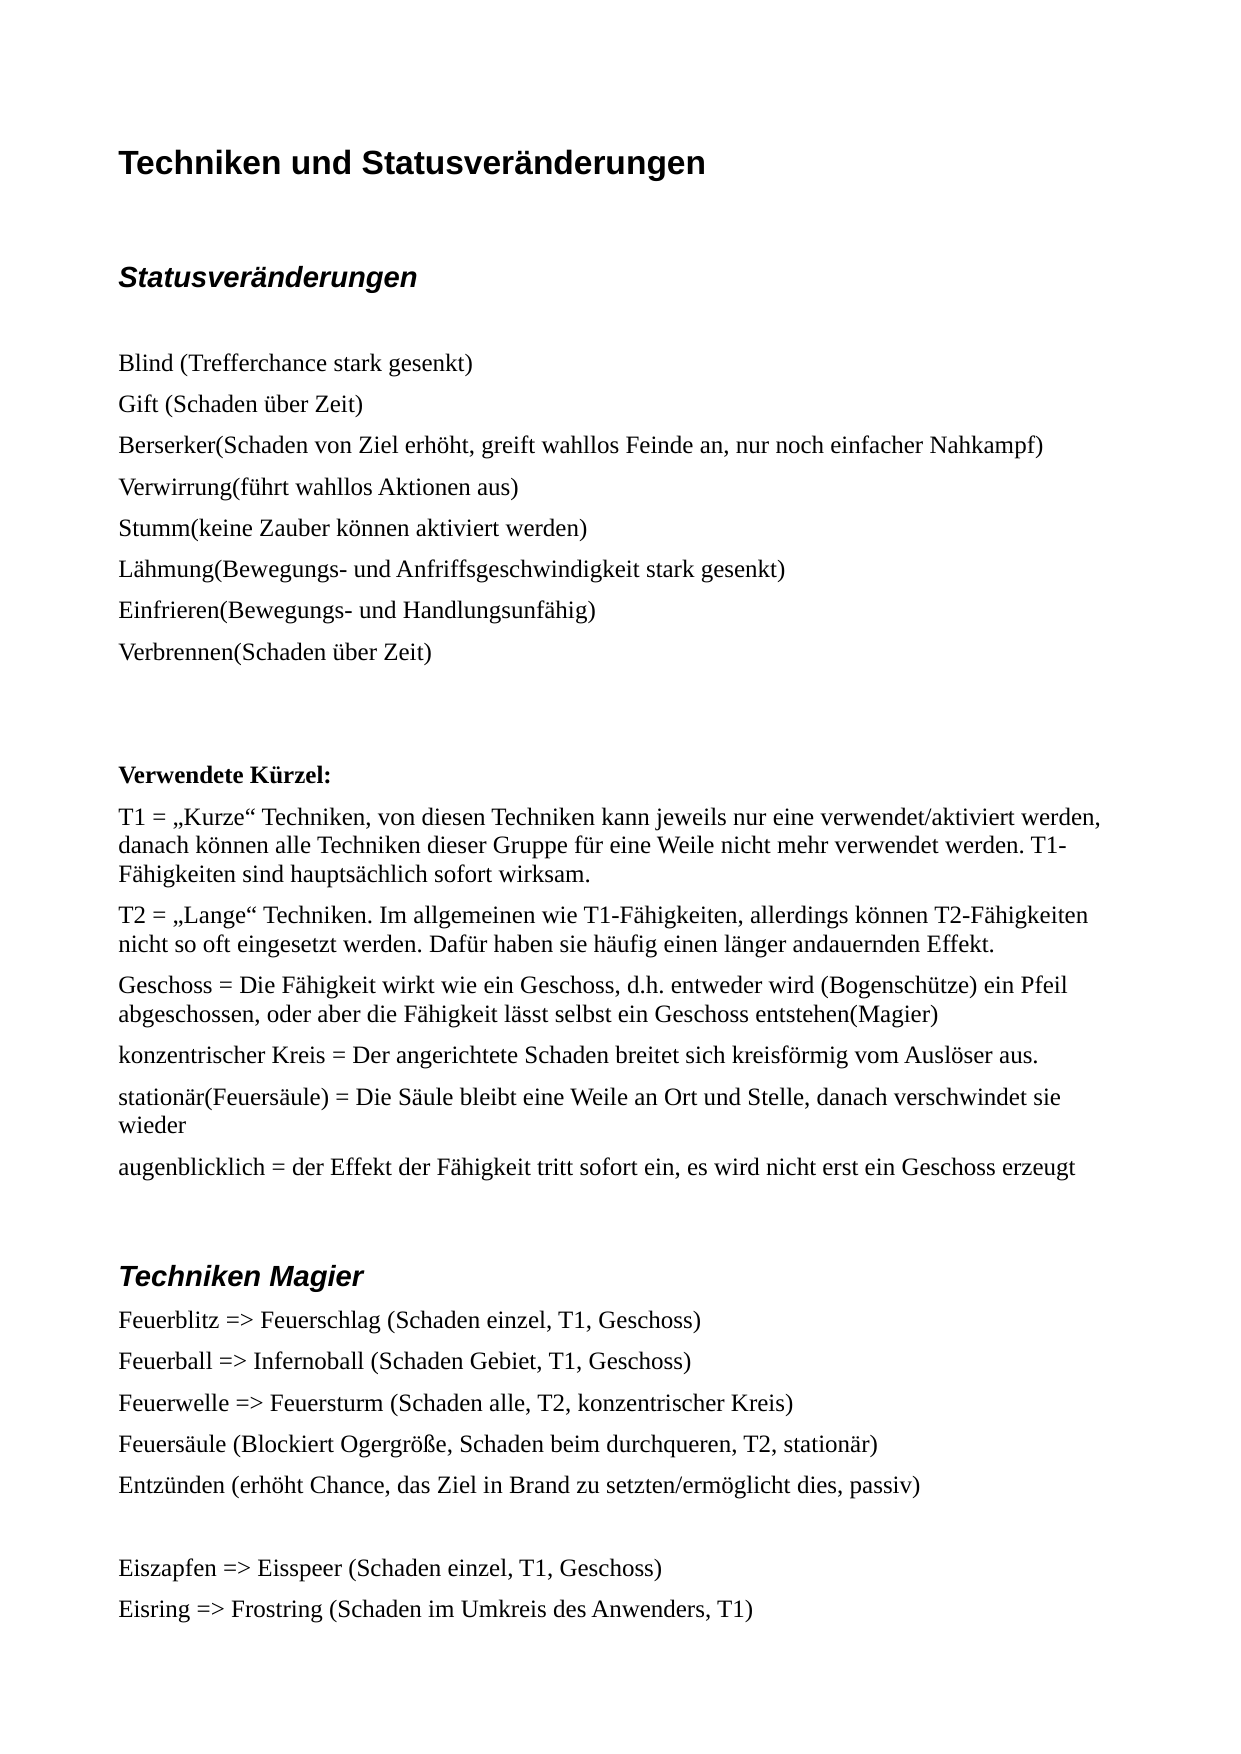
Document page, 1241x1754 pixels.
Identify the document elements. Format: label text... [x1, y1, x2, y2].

text Feuerwelle => Feuersturm (Schaden alle, T2, konzentrischer Kreis) [118, 1388, 1122, 1416]
text T1 = „Kurze“ Techniken, von diesen Techniken kann jeweils nur eine verwendet/aktiviert werden, danach können alle Techniken dieser Gruppe für eine Weile nicht mehr verwendet werden. T1-Fähigkeiten sind hauptsächlich sofort wirksam. [118, 802, 1122, 888]
subtitle Techniken Magier [118, 1259, 1122, 1293]
text Einfrieren(Bewegungs- und Handlungsunfähig) [118, 595, 1122, 624]
text Gift (Schaden über Zeit) [118, 389, 1122, 418]
text konzentrischer Kreis = Der angerichtete Schaden breitet sich kreisförmig vom Auslöser aus. [118, 1040, 1122, 1069]
text Blind (Trefferchance stark gesenkt) [118, 348, 1122, 377]
text Lähmung(Bewegungs- und Anfriffsgeschwindigkeit stark gesenkt) [118, 554, 1122, 583]
subtitle Techniken und Statusveränderungen [118, 143, 1122, 182]
text Verwendete Kürzel: [118, 760, 1122, 789]
text Geschoss = Die Fähigkeit wirkt wie ein Geschoss, d.h. entweder wird (Bogenschütze) ein Pfeil abgeschossen, oder aber die Fähigkeit lässt selbst ein Geschoss entstehen(Magier) [118, 970, 1122, 1028]
text Eisring => Frostring (Schaden im Umkreis des Anwenders, T1) [118, 1594, 1122, 1623]
text Entzünden (erhöht Chance, das Ziel in Brand zu setzten/ermöglicht dies, passiv) [118, 1470, 1122, 1499]
text Feuerblitz => Feuerschlag (Schaden einzel, T1, Geschoss) [118, 1305, 1122, 1334]
subtitle Statusveränderungen [118, 261, 1122, 294]
text Berserker(Schaden von Ziel erhöht, greift wahllos Feinde an, nur noch einfacher Nahkampf) [118, 430, 1122, 459]
text T2 = „Lange“ Techniken. Im allgemeinen wie T1-Fähigkeiten, allerdings können T2-Fähigkeiten nicht so oft eingesetzt werden. Dafür haben sie häufig einen länger andauernden Effekt. [118, 900, 1122, 958]
text Feuerball => Infernoball (Schaden Gebiet, T1, Geschoss) [118, 1346, 1122, 1375]
text Verwirrung(führt wahllos Aktionen aus) [118, 472, 1122, 500]
text augenblicklich = der Effekt der Fähigkeit tritt sofort ein, es wird nicht erst ein Geschoss erzeugt [118, 1152, 1122, 1180]
text Eiszapfen => Eisspeer (Schaden einzel, T1, Geschoss) [118, 1553, 1122, 1581]
text Feuersäule (Blockiert Ogergröße, Schaden beim durchqueren, T2, stationär) [118, 1429, 1122, 1458]
text Stumm(keine Zauber können aktiviert werden) [118, 513, 1122, 542]
text Verbrennen(Schaden über Zeit) [118, 637, 1122, 665]
text stationär(Feuersäule) = Die Säule bleibt eine Weile an Ort und Stelle, danach verschwindet sie wieder [118, 1082, 1122, 1139]
